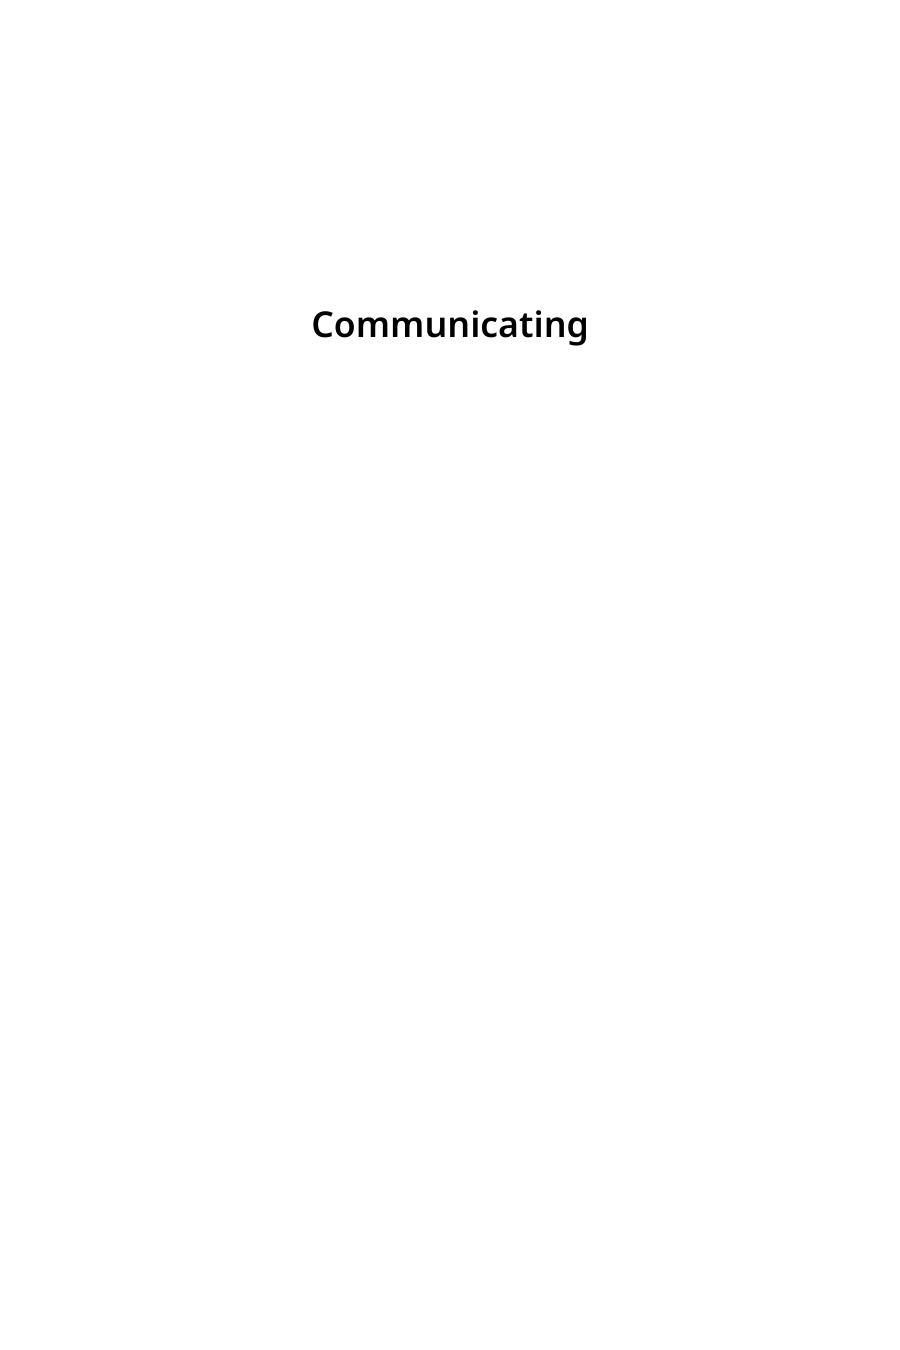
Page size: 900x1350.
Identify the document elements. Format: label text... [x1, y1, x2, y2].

subtitle Communicating [127, 302, 772, 346]
